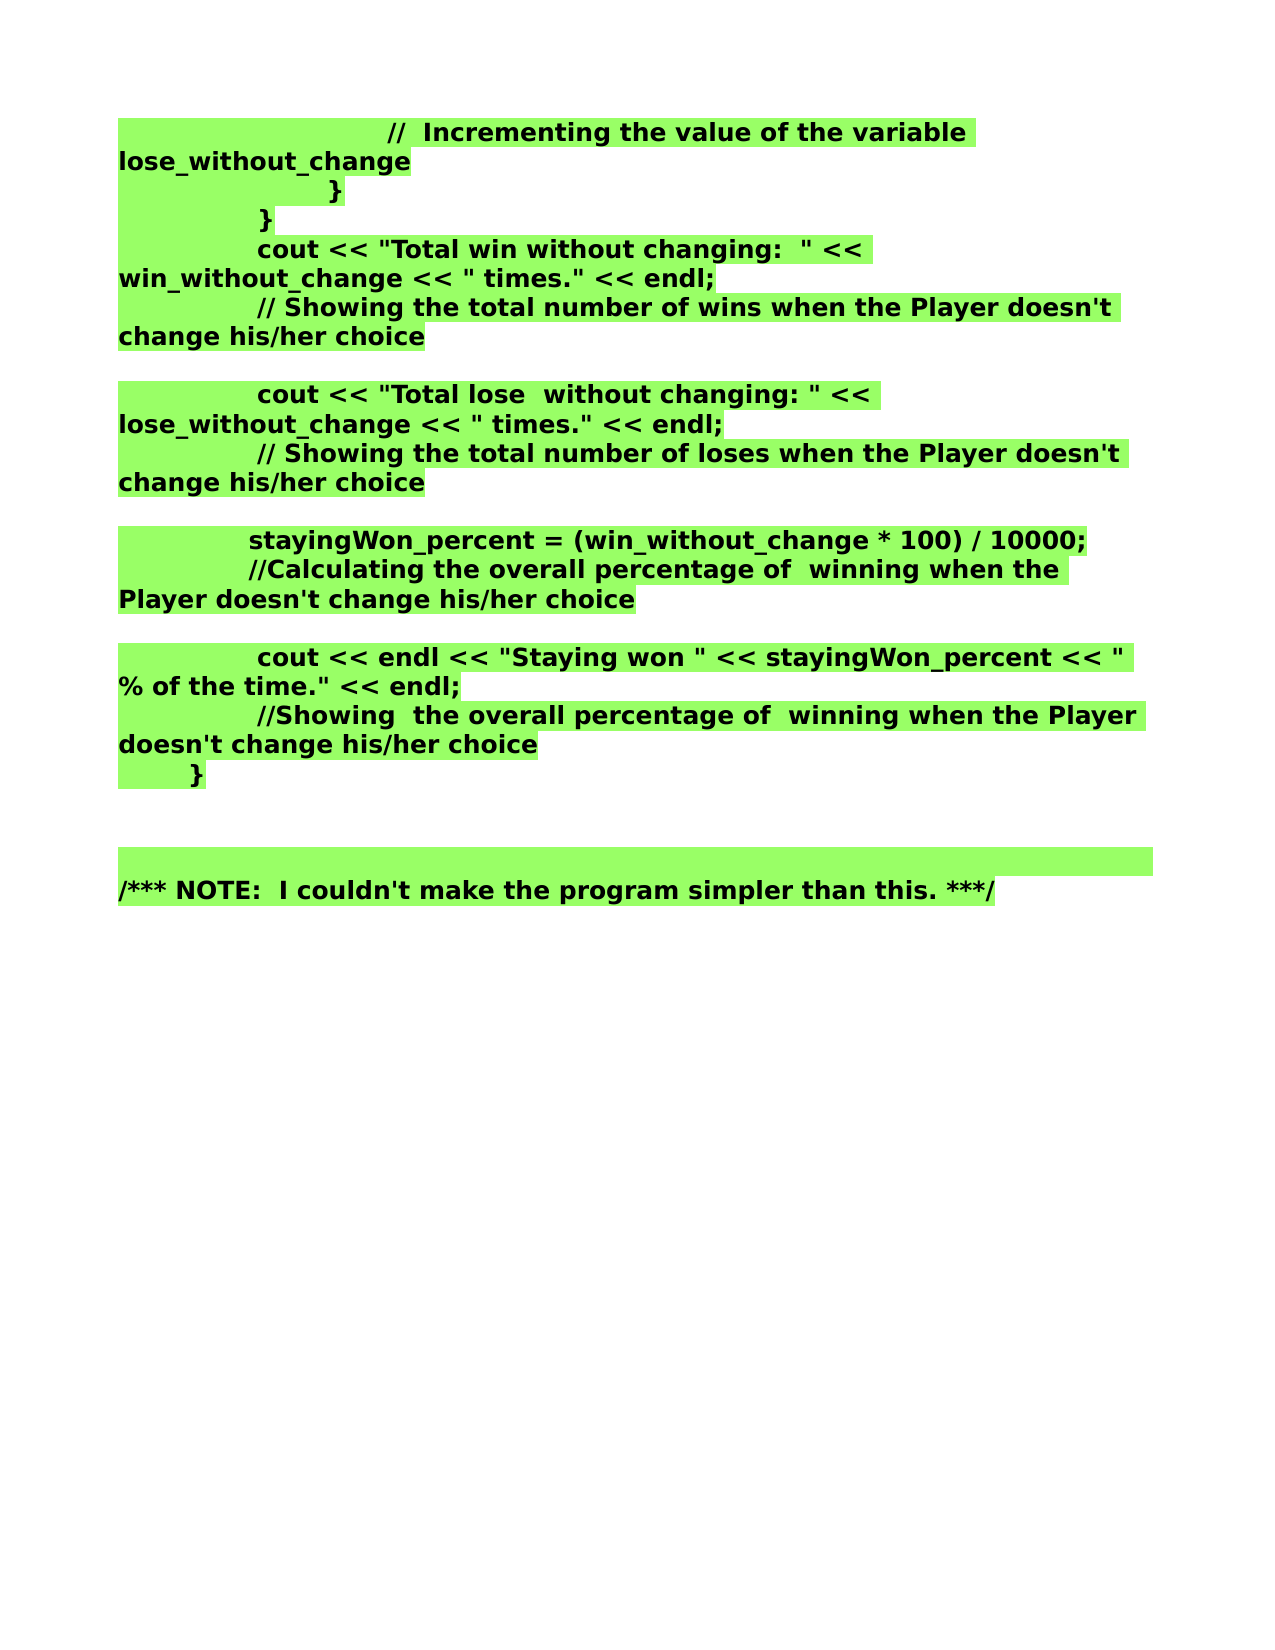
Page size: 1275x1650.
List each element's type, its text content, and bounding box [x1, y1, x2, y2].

text } [118, 206, 1157, 235]
text } [118, 176, 1157, 206]
text cout << "Total lose without changing: " << lose_without_change << " times." << endl; [118, 381, 1157, 439]
text stayingWon_percent = (win_without_change * 100) / 10000; [118, 526, 1157, 556]
text // Showing the total number of wins when the Player doesn't change his/her choice [118, 293, 1157, 351]
text } [118, 760, 1157, 789]
text cout << "Total win without changing: " << win_without_change << " times." << endl; [118, 235, 1157, 293]
text /*** NOTE: I couldn't make the program simpler than this. ***/ [118, 847, 1157, 906]
text //Calculating the overall percentage of winning when the Player doesn't change his/her choice [118, 556, 1157, 614]
text cout << endl << "Staying won " << stayingWon_percent << " % of the time." << endl; [118, 643, 1157, 701]
text // Showing the total number of loses when the Player doesn't change his/her choice [118, 439, 1157, 497]
text //Showing the overall percentage of winning when the Player doesn't change his/her choice [118, 701, 1157, 760]
text // Incrementing the value of the variable lose_without_change [118, 118, 1157, 176]
